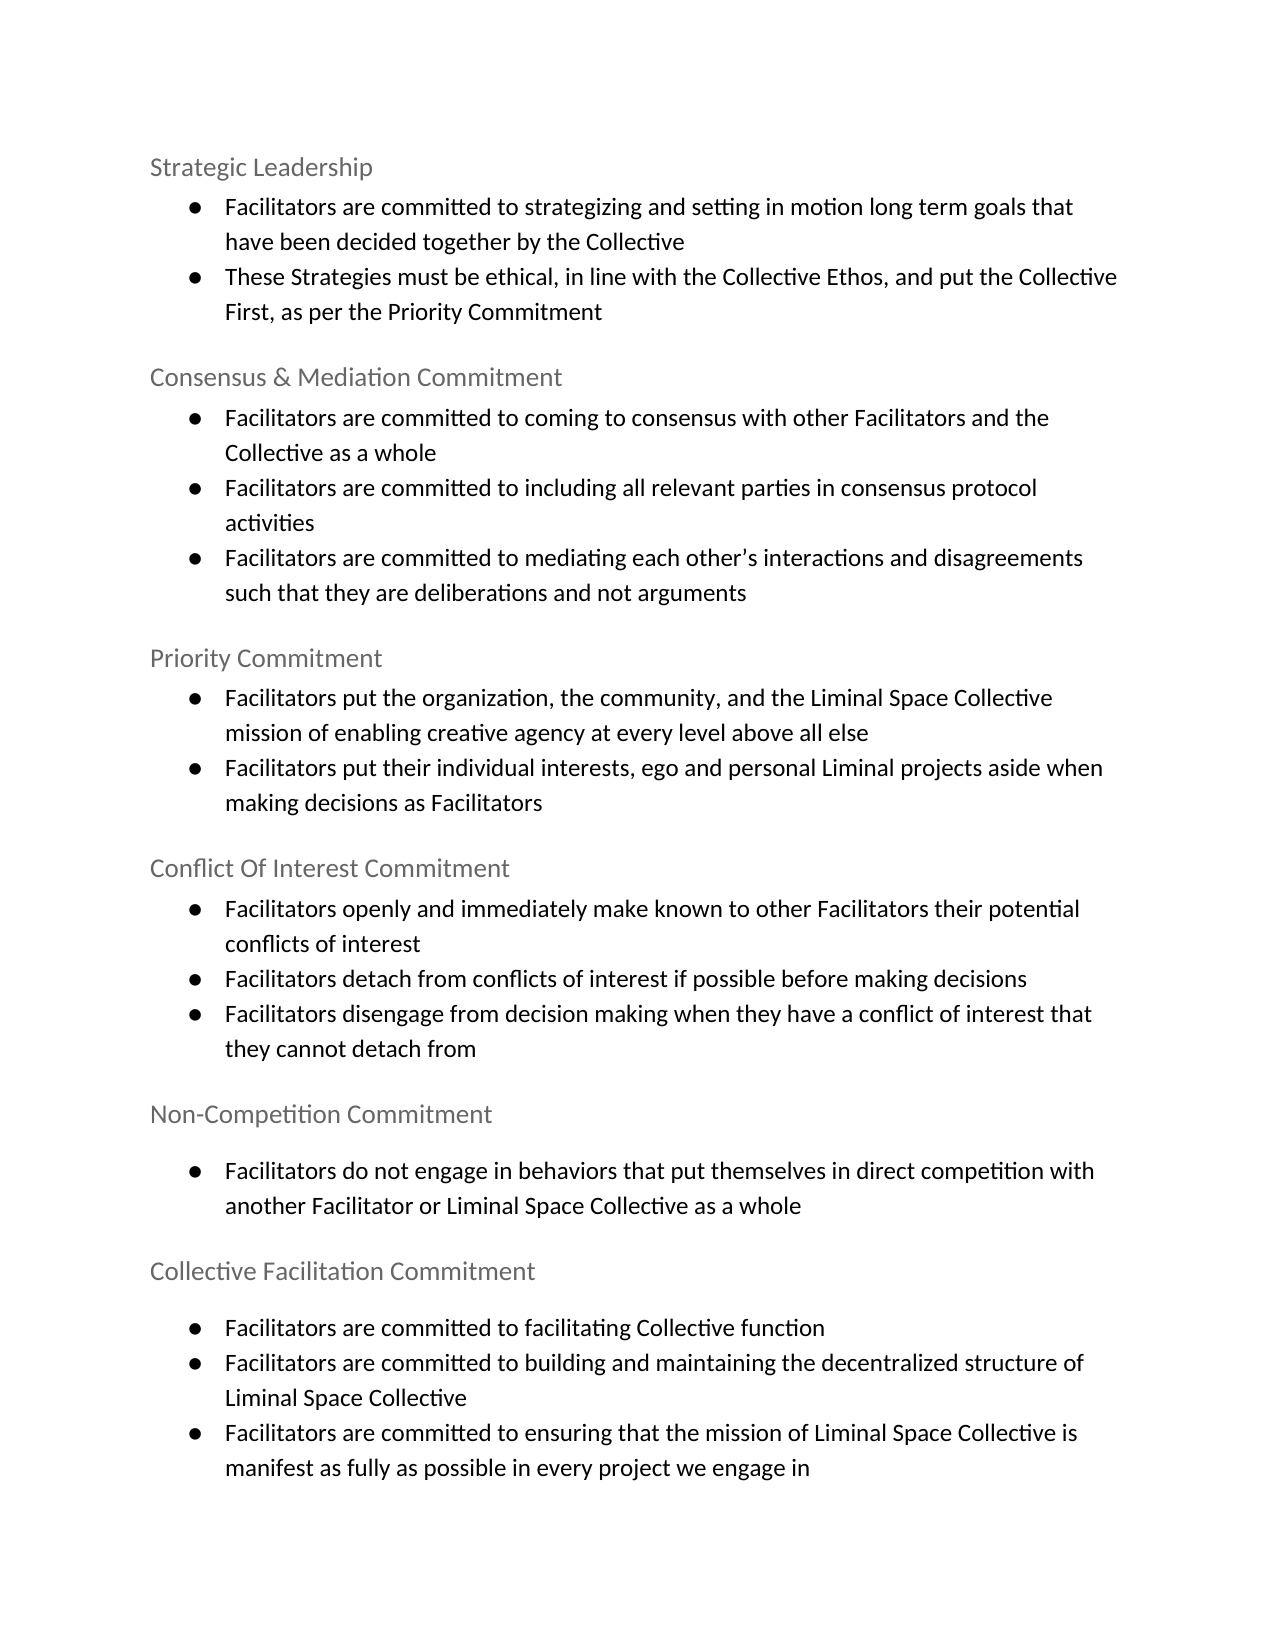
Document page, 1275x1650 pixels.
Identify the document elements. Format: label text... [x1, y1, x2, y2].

subtitle Conflict Of Interest Commitment [150, 852, 1125, 884]
list Facilitators are committed to strategizing and setting in motion long term goals that have been decided together by the Collective [187, 191, 1125, 257]
list These Strategies must be ethical, in line with the Collective Ethos, and put the Collective First, as per the Priority Commitment [187, 261, 1125, 327]
list Facilitators are committed to coming to consensus with other Facilitators and the Collective as a whole [187, 402, 1125, 467]
list Facilitators are committed to building and maintaining the decentralized structure of Liminal Space Collective [187, 1347, 1125, 1412]
list Facilitators detach from conflicts of interest if possible before making decisions [187, 963, 1125, 993]
list Facilitators do not engage in behaviors that put themselves in direct competition with another Facilitator or Liminal Space Collective as a whole [187, 1155, 1125, 1220]
subtitle Collective Facilitation Commitment [150, 1254, 1125, 1287]
list Facilitators put their individual interests, ego and personal Liminal projects aside when making decisions as Facilitators [187, 752, 1125, 818]
list Facilitators are committed to including all relevant parties in consensus protocol activities [187, 472, 1125, 537]
subtitle Strategic Leadership [150, 150, 1125, 183]
list Facilitators openly and immediately make known to other Facilitators their potential conflicts of interest [187, 893, 1125, 958]
subtitle Priority Commitment [150, 641, 1125, 674]
list Facilitators are committed to facilitating Collective function [187, 1312, 1125, 1342]
subtitle Consensus & Mediation Commitment [150, 361, 1125, 393]
list Facilitators put the organization, the community, and the Liminal Space Collective mission of enabling creative agency at every level above all else [187, 682, 1125, 748]
subtitle Non-Competition Commitment [150, 1097, 1125, 1130]
list Facilitators are committed to mediating each other’s interactions and disagreements such that they are deliberations and not arguments [187, 542, 1125, 607]
list Facilitators are committed to ensuring that the mission of Liminal Space Collective is manifest as fully as possible in every project we engage in [187, 1417, 1125, 1482]
list Facilitators disengage from decision making when they have a conflict of interest that they cannot detach from [187, 998, 1125, 1063]
